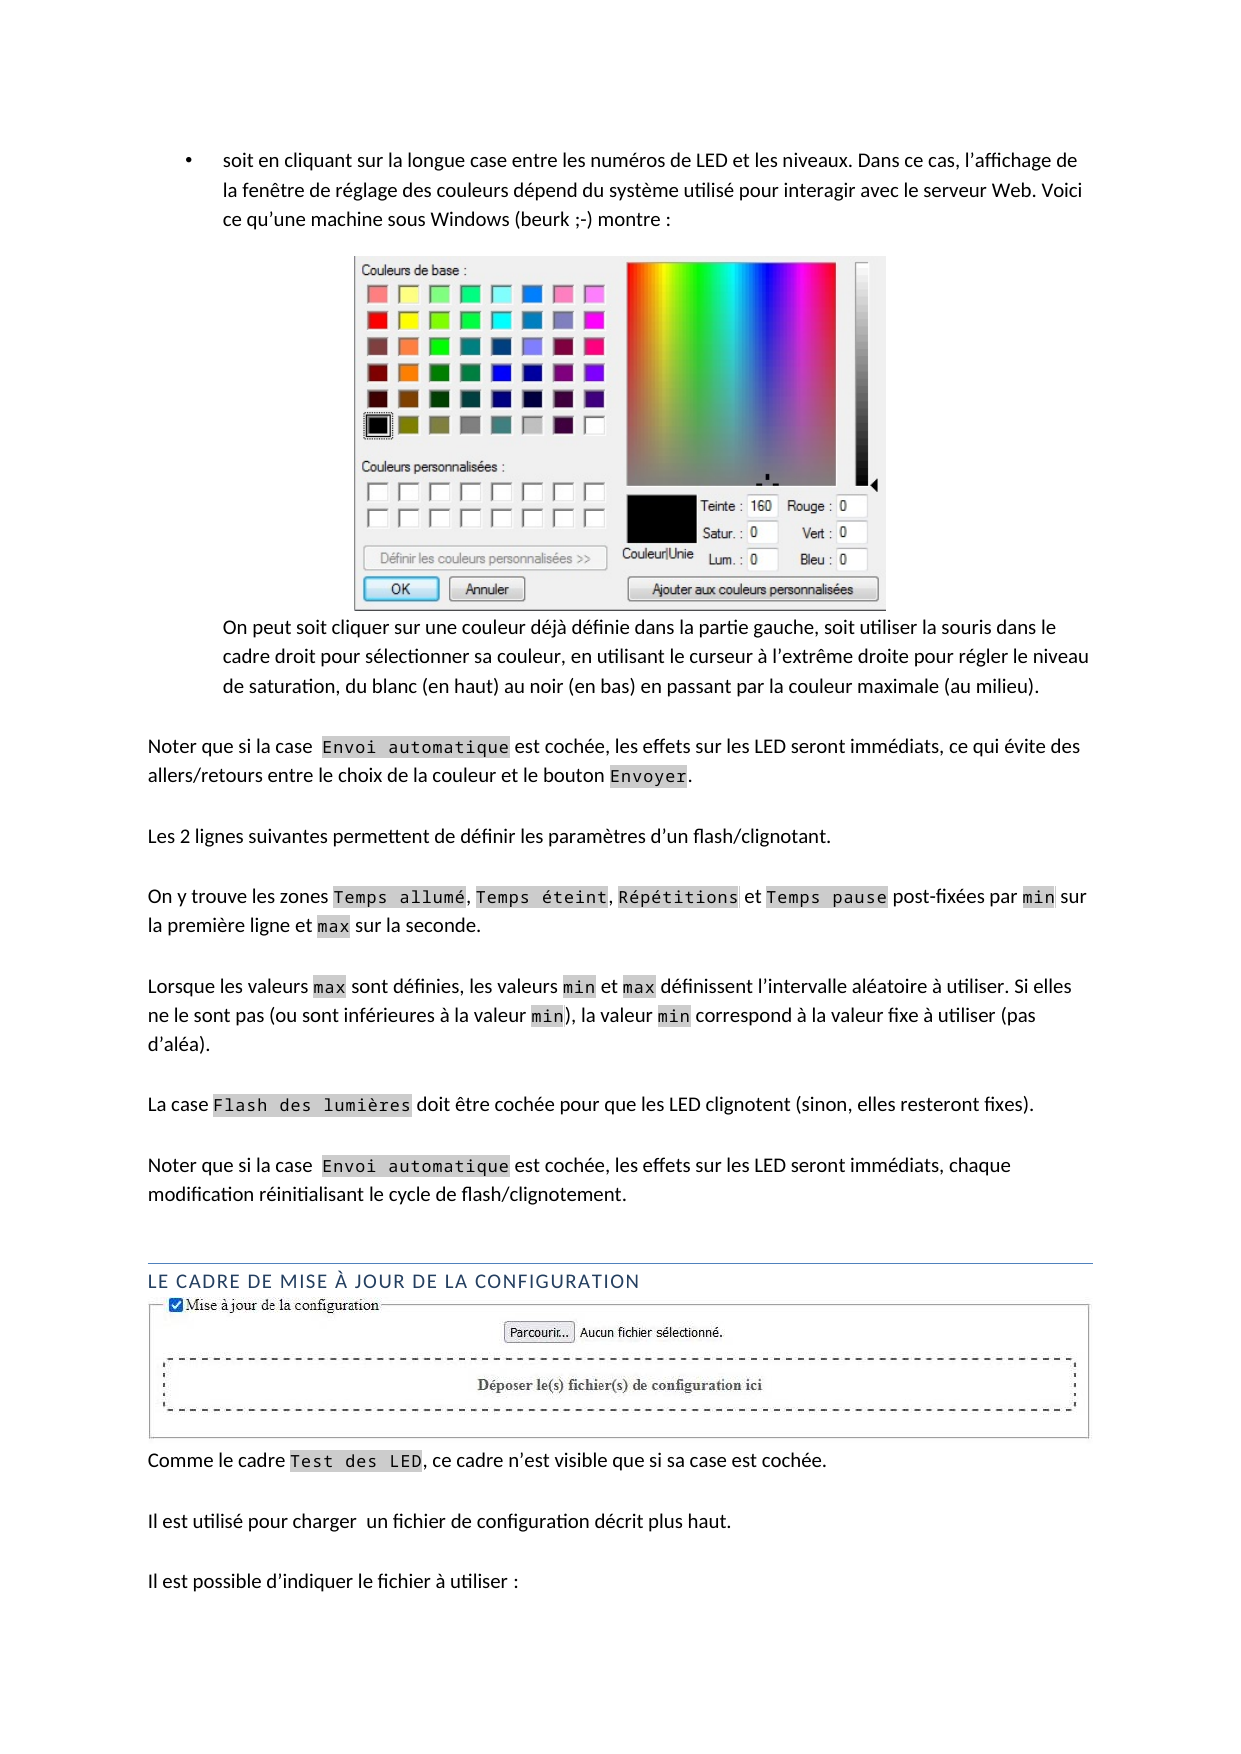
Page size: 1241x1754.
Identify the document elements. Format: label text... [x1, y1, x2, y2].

text Il est utilisé pour charger un fichier de configuration décrit plus haut. [148, 1508, 1093, 1533]
list soit en cliquant sur la longue case entre les numéros de LED et les niveaux. Dans ce cas, l’affichage de la fenêtre de réglage des couleurs dépend du système utilisé pour interagir avec le serveur Web. Voici ce qu’une machine sous Windows (beurk ;-) montre : [185, 148, 1093, 231]
text Les 2 lignes suivantes permettent de définir les paramètres d’un flash/clignotant. [148, 823, 1093, 848]
picture [147, 1297, 1093, 1444]
text Noter que si la case Envoi automatique est cochée, les effets sur les LED seront immédiats, chaque modification réinitialisant le cycle de flash/clignotement. [148, 1152, 1093, 1207]
list On peut soit cliquer sur une couleur déjà définie dans la partie gauche, soit utiliser la souris dans le cadre droit pour sélectionner sa couleur, en utilisant le curseur à l’extrême droite pour régler le niveau de saturation, du blanc (en haut) au noir (en bas) en passant par la couleur maximale (au milieu). [185, 266, 1093, 698]
text Lorsque les valeurs max sont définies, les valeurs min et max définissent l’intervalle aléatoire à utiliser. Si elles ne le sont pas (ou sont inférieures à la valeur min), la valeur min correspond à la valeur fixe à utiliser (pas d’aléa). [148, 973, 1093, 1057]
text Noter que si la case Envoi automatique est cochée, les effets sur les LED seront immédiats, ce qui évite des allers/retours entre le choix de la couleur et le bouton Envoyer. [148, 733, 1093, 788]
text Comme le cadre Test des LED, ce cadre n’est visible que si sa case est cochée. [148, 1444, 1093, 1473]
text Il est possible d’indiquer le fichier à utiliser : [148, 1568, 1093, 1594]
subtitle Le cadre de mise à jour de la configuration [148, 1264, 1093, 1294]
text La case Flash des lumières doit être cochée pour que les LED clignotent (sinon, elles resteront fixes). [148, 1092, 1093, 1117]
picture [354, 256, 886, 611]
text On y trouve les zones Temps allumé, Temps éteint, Répétitions et Temps pause post-fixées par min sur la première ligne et max sur la seconde. [148, 883, 1093, 938]
